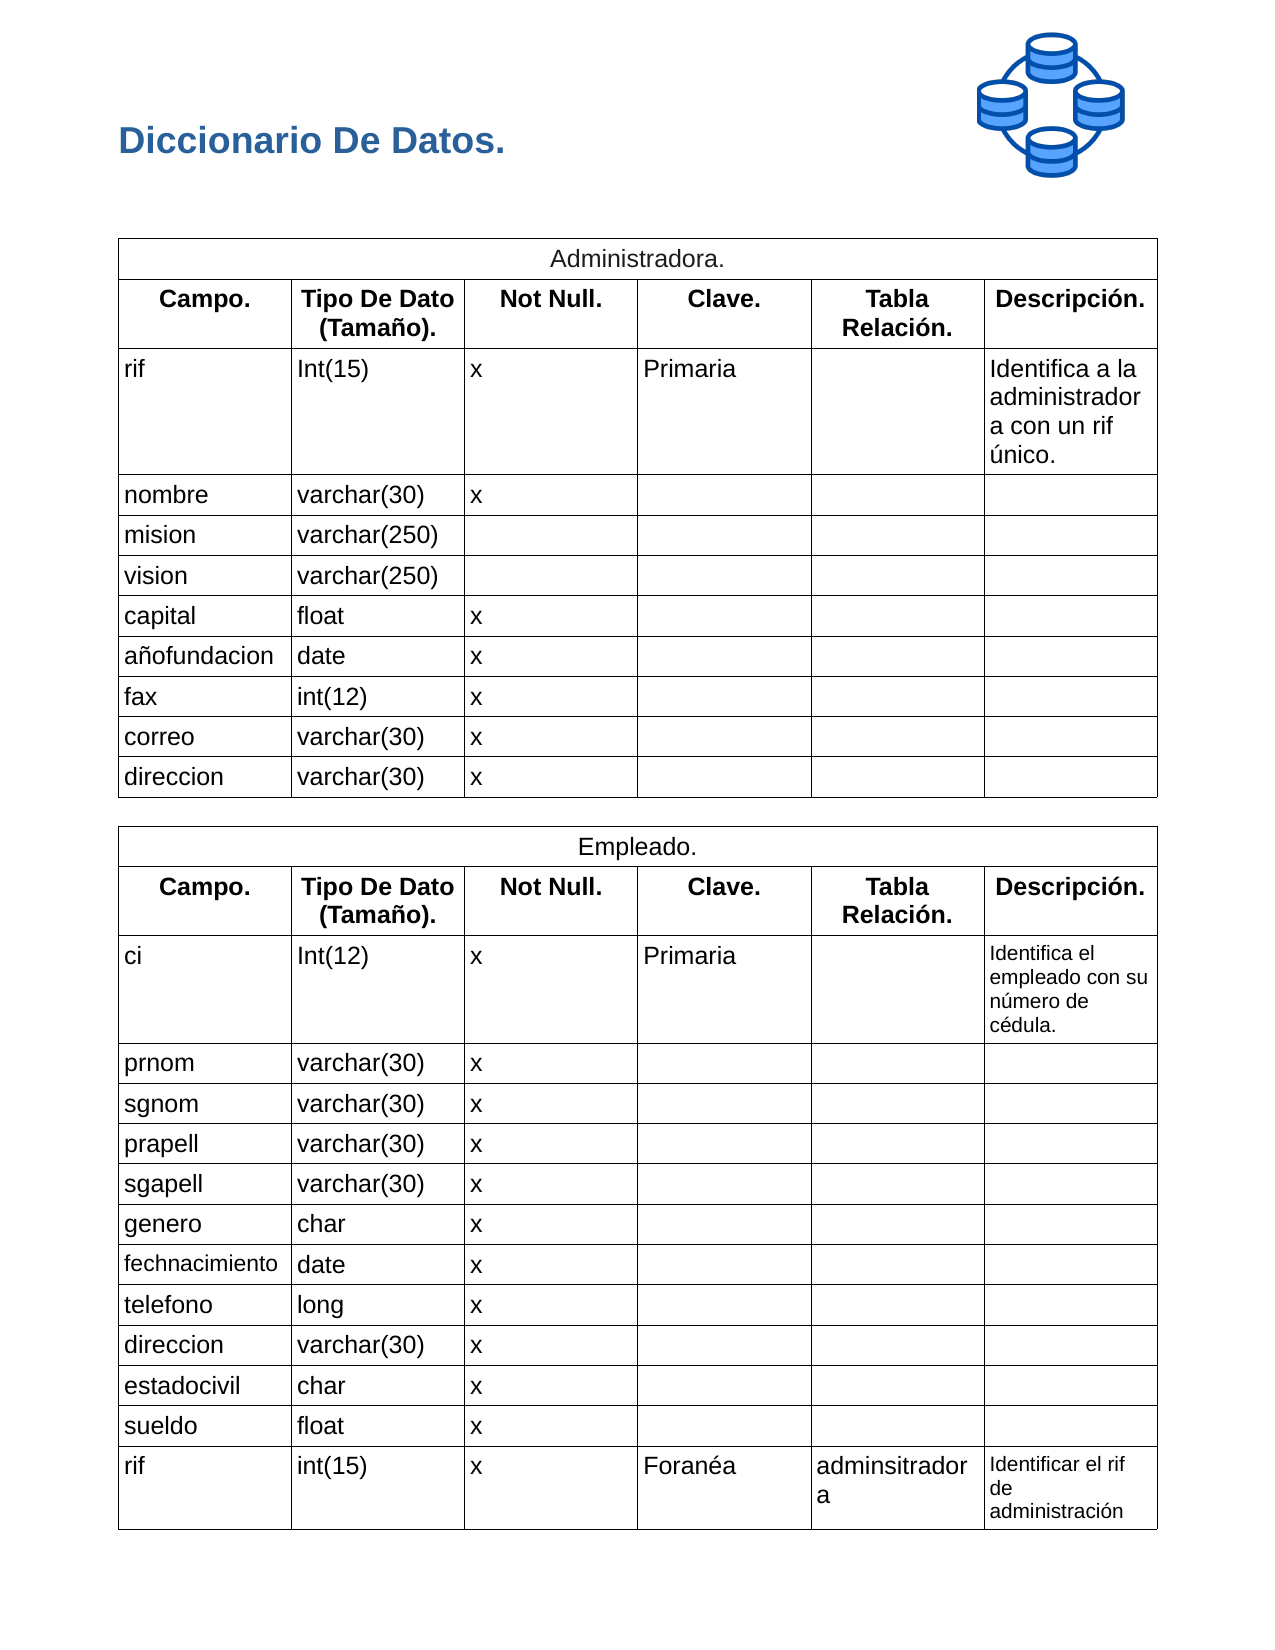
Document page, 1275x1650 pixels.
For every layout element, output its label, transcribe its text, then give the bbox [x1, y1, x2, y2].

table_cell [985, 1406, 1157, 1446]
table_cell Tabla Relación. [812, 280, 984, 348]
table_cell [638, 1044, 811, 1083]
table_cell [638, 1205, 811, 1244]
table_cell varchar(250) [292, 516, 464, 555]
table_cell date [292, 637, 464, 676]
table_cell [985, 637, 1157, 676]
table_cell [638, 677, 811, 716]
table_cell [638, 1366, 811, 1405]
table_cell [812, 1124, 984, 1163]
table_cell int(15) [292, 1447, 464, 1529]
table_cell Tabla Relación. [812, 867, 984, 935]
table_cell [638, 516, 811, 555]
table_cell rif [119, 349, 291, 474]
table_cell Identificar el rif de administración [985, 1447, 1157, 1529]
table_cell x [465, 1044, 637, 1083]
table_cell float [292, 1406, 464, 1446]
table_cell [812, 717, 984, 756]
table_cell char [292, 1205, 464, 1244]
table_cell direccion [119, 1326, 291, 1365]
table_cell sueldo [119, 1406, 291, 1446]
table_cell varchar(30) [292, 1164, 464, 1204]
table_cell [638, 717, 811, 756]
table_cell vision [119, 556, 291, 595]
table_cell x [465, 1285, 637, 1324]
table_cell varchar(30) [292, 1326, 464, 1365]
table_cell x [465, 677, 637, 716]
table_cell [465, 556, 637, 595]
table_cell Identifica a la administradora con un rif único. [985, 349, 1157, 474]
table_cell capital [119, 596, 291, 636]
table_cell x [465, 475, 637, 514]
table_cell x [465, 1326, 637, 1365]
table_cell [812, 1366, 984, 1405]
picture [977, 30, 1127, 180]
table_cell [812, 1164, 984, 1204]
table_cell [812, 475, 984, 514]
table_cell [638, 1326, 811, 1365]
table_cell Int(12) [292, 936, 464, 1042]
table_cell [638, 1285, 811, 1324]
table_cell [638, 1245, 811, 1284]
table_header Administradora. [119, 239, 1157, 279]
table_cell varchar(30) [292, 1124, 464, 1163]
table_cell fechnacimiento [119, 1245, 291, 1284]
table_cell [638, 637, 811, 676]
table_cell int(12) [292, 677, 464, 716]
table_cell sgnom [119, 1084, 291, 1123]
table_cell [985, 596, 1157, 636]
table_cell float [292, 596, 464, 636]
table_cell [812, 1406, 984, 1446]
table_cell char [292, 1366, 464, 1405]
table_cell [638, 1084, 811, 1123]
table_cell [812, 1245, 984, 1284]
table_cell genero [119, 1205, 291, 1244]
table_cell [985, 1084, 1157, 1123]
table_cell [985, 677, 1157, 716]
table_cell Clave. [638, 280, 811, 348]
table_cell [985, 1366, 1157, 1405]
table_cell [638, 1164, 811, 1204]
table_cell x [465, 1366, 637, 1405]
table_cell [812, 596, 984, 636]
table_header Empleado. [119, 827, 1157, 866]
table_cell Foranéa [638, 1447, 811, 1529]
table_cell Int(15) [292, 349, 464, 474]
table_cell [638, 596, 811, 636]
table_cell mision [119, 516, 291, 555]
table_cell x [465, 1124, 637, 1163]
table_cell varchar(30) [292, 717, 464, 756]
table_cell adminsitradora [812, 1447, 984, 1529]
table_cell x [465, 757, 637, 797]
table_cell x [465, 936, 637, 1042]
table_cell [985, 1285, 1157, 1324]
table_cell [812, 516, 984, 555]
table_cell [985, 556, 1157, 595]
table_cell [812, 936, 984, 1042]
table_cell nombre [119, 475, 291, 514]
table_cell [812, 1084, 984, 1123]
table_cell prapell [119, 1124, 291, 1163]
table_cell [985, 1164, 1157, 1204]
table_cell Tipo De Dato (Tamaño). [292, 280, 464, 348]
table_cell Descripción. [985, 280, 1157, 348]
table_cell [985, 1044, 1157, 1083]
table_cell [638, 1124, 811, 1163]
table_cell [638, 556, 811, 595]
table_cell date [292, 1245, 464, 1284]
table_cell [812, 1285, 984, 1324]
table_cell x [465, 1406, 637, 1446]
table_cell [812, 637, 984, 676]
table_cell Descripción. [985, 867, 1157, 935]
table_cell [812, 349, 984, 474]
table_cell [985, 1245, 1157, 1284]
table_cell [985, 1124, 1157, 1163]
table_cell x [465, 349, 637, 474]
table_cell long [292, 1285, 464, 1324]
table_cell x [465, 1447, 637, 1529]
table_cell [812, 1326, 984, 1365]
table_cell sgapell [119, 1164, 291, 1204]
table_cell x [465, 596, 637, 636]
table_cell Primaria [638, 349, 811, 474]
table_cell Primaria [638, 936, 811, 1042]
table_cell [638, 757, 811, 797]
table_cell Clave. [638, 867, 811, 935]
table_cell x [465, 1245, 637, 1284]
table_cell Identifica el empleado con su número de cédula. [985, 936, 1157, 1042]
table_cell prnom [119, 1044, 291, 1083]
table_cell [638, 1406, 811, 1446]
table_cell [812, 757, 984, 797]
table_cell telefono [119, 1285, 291, 1324]
table_cell [985, 757, 1157, 797]
table_cell [812, 556, 984, 595]
table_cell [465, 516, 637, 555]
table_cell rif [119, 1447, 291, 1529]
table_cell varchar(30) [292, 1044, 464, 1083]
table_cell estadocivil [119, 1366, 291, 1405]
table_cell direccion [119, 757, 291, 797]
table_cell x [465, 1205, 637, 1244]
table_cell ci [119, 936, 291, 1042]
table_cell varchar(250) [292, 556, 464, 595]
table_cell [812, 1205, 984, 1244]
table_cell x [465, 637, 637, 676]
table_cell fax [119, 677, 291, 716]
table_cell [812, 1044, 984, 1083]
table_cell varchar(30) [292, 475, 464, 514]
table_cell Campo. [119, 280, 291, 348]
table_cell varchar(30) [292, 1084, 464, 1123]
table_cell [985, 1326, 1157, 1365]
table_cell Not Null. [465, 280, 637, 348]
table_cell Campo. [119, 867, 291, 935]
table_cell x [465, 717, 637, 756]
table_cell varchar(30) [292, 757, 464, 797]
table_cell x [465, 1084, 637, 1123]
table_cell [985, 516, 1157, 555]
table_cell [985, 717, 1157, 756]
table_cell [985, 1205, 1157, 1244]
table_cell [638, 475, 811, 514]
table_cell Tipo De Dato (Tamaño). [292, 867, 464, 935]
table_cell añofundacion [119, 637, 291, 676]
table_cell x [465, 1164, 637, 1204]
table_cell [985, 475, 1157, 514]
table_cell Not Null. [465, 867, 637, 935]
table_cell correo [119, 717, 291, 756]
table_cell [812, 677, 984, 716]
